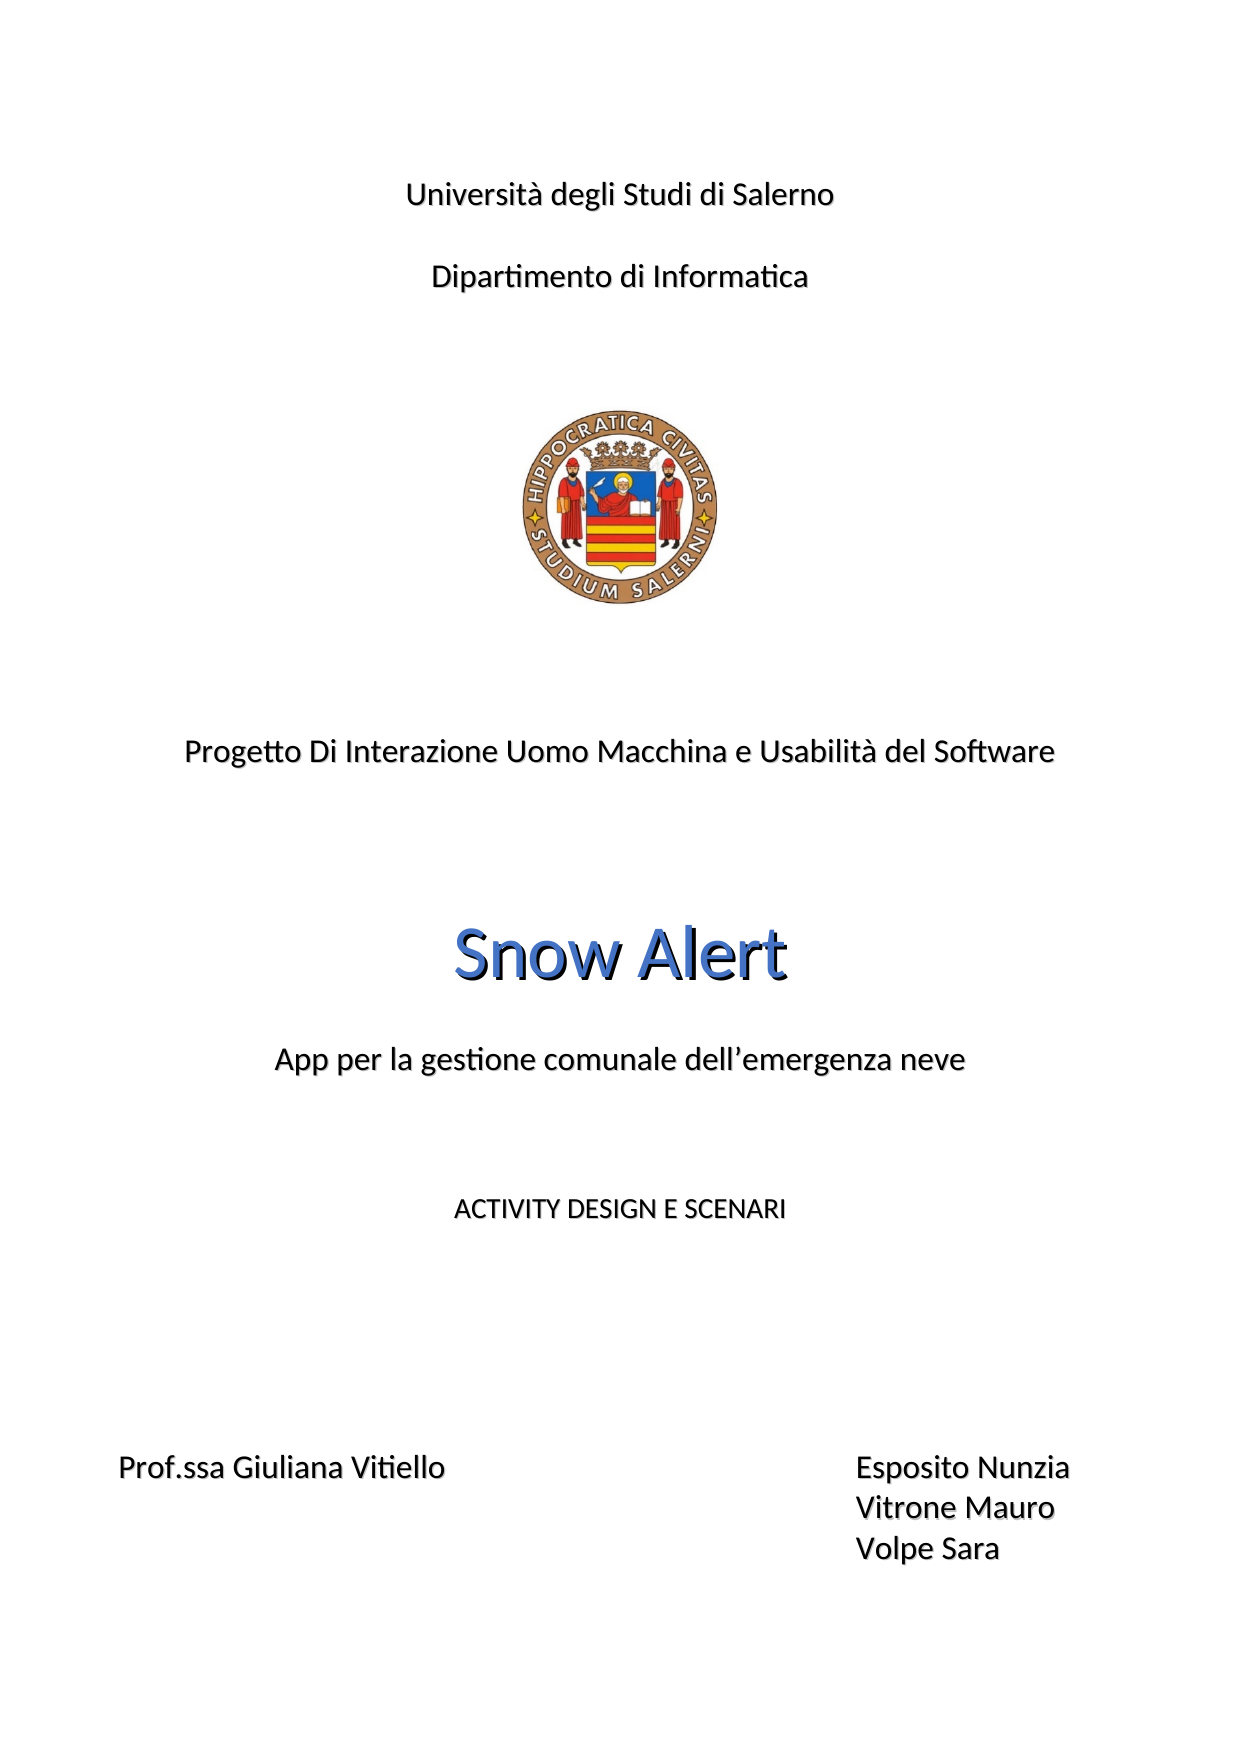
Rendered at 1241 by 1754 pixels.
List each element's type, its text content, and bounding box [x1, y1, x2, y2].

text Progetto Di Interazione Uomo Macchina e Usabilità del Software [118, 729, 1122, 770]
text Volpe Sara [118, 1527, 1122, 1568]
text ACTIVITY DESIGN E SCENARI [118, 1190, 1122, 1225]
text Snow Alert [118, 904, 1122, 996]
text Vitrone Mauro [118, 1486, 1122, 1527]
text Dipartimento di Informatica [118, 255, 1122, 296]
text Prof.ssa Giuliana Vitiello Esposito Nunzia [118, 1446, 1122, 1486]
text App per la gestione comunale dell’emergenza neve [118, 1038, 1122, 1078]
text Università degli Studi di Salerno [118, 173, 1122, 213]
